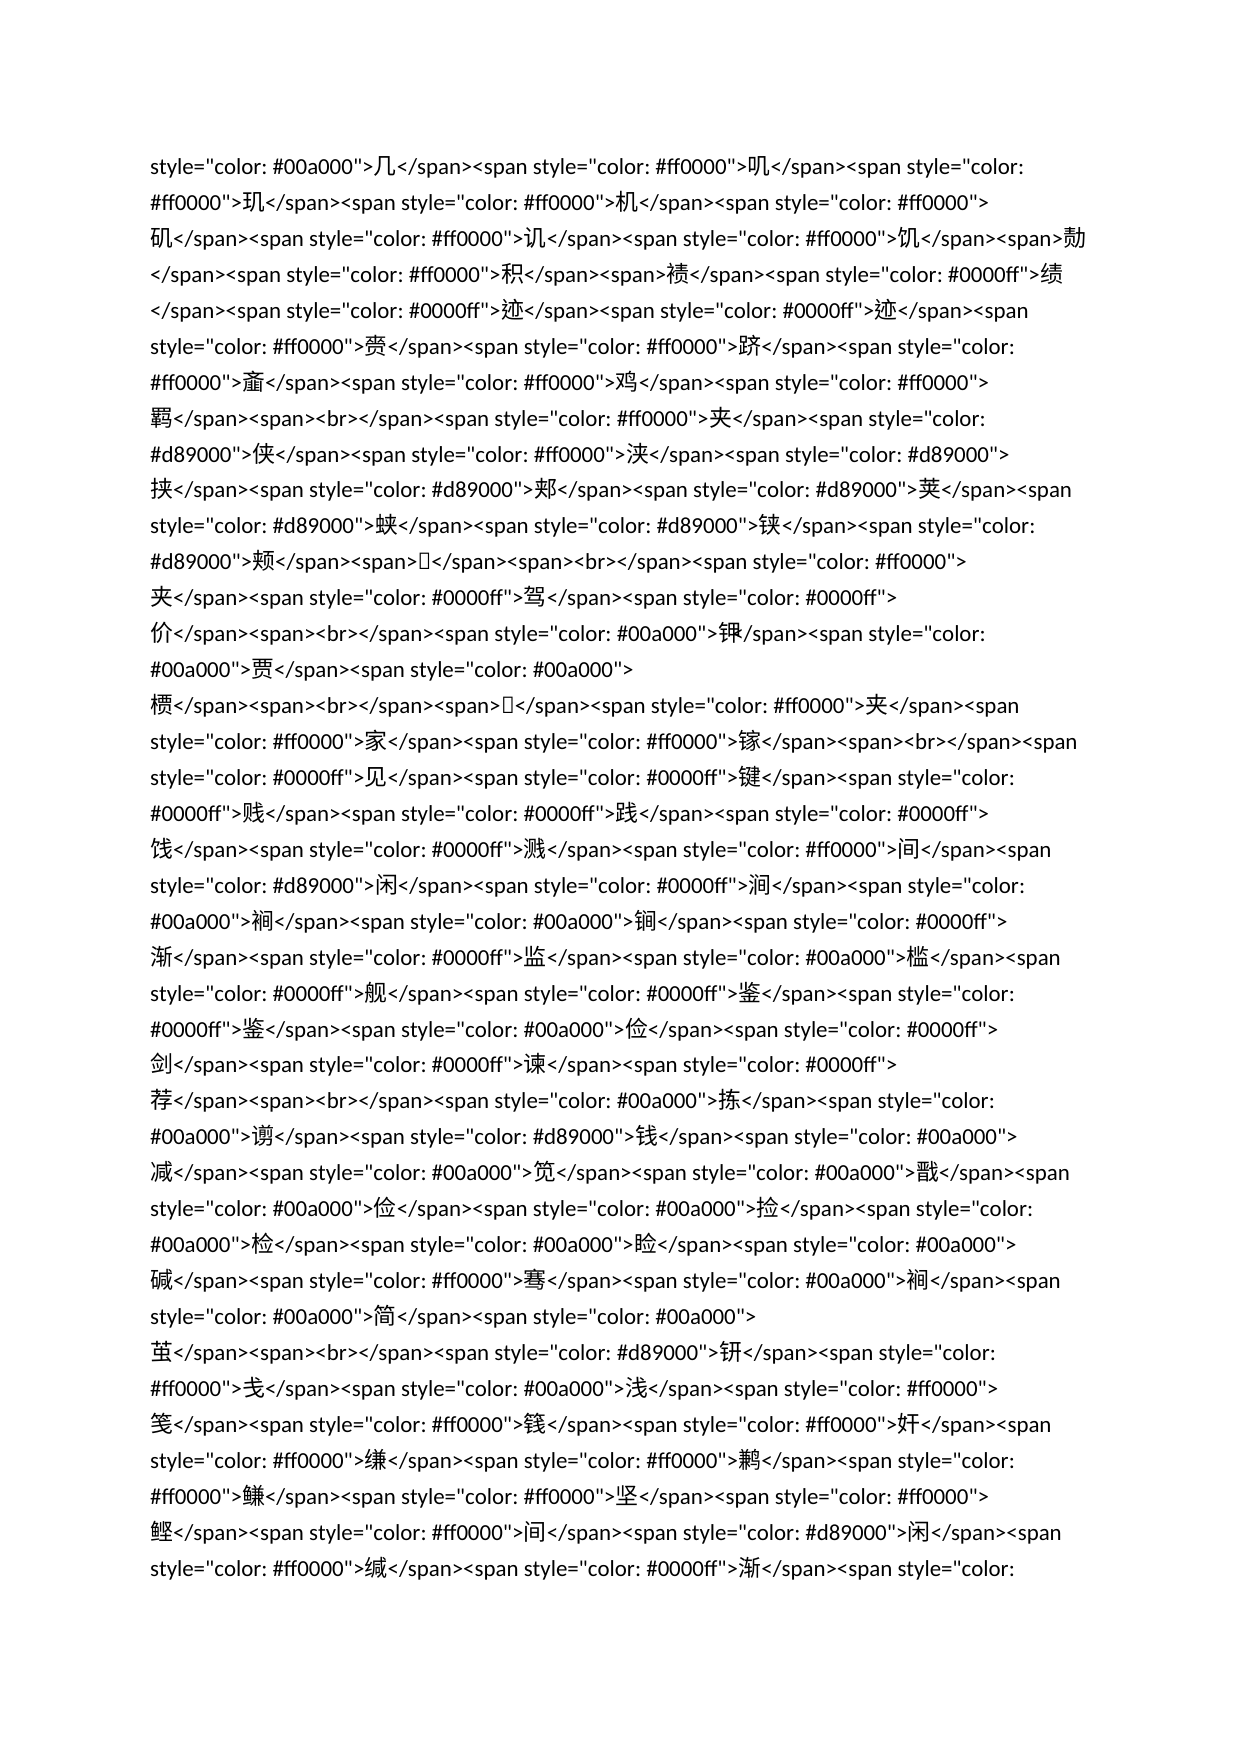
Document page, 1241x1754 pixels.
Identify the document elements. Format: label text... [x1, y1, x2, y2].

text <span style="color: #0000ff">个</span><span><br></span><span style="color: #d89000">阁</span><span style="color: #d89000">合</span><span style="color: #d89000">颌</span><span style="color: #d89000">镉</span><span><br></span><span style="color: #0000ff">铬</span><span style="color: #0000ff">个</span><span style="color: #0000ff">个</span><span><br></span><span style="color: #0000ff">个</span><span style="color: #0000ff">盖</span><span><br></span><span style="color: #d89000">纥</span><span style="color: #d89000">搁</span><span style="color: #ff0000">鸽</span><span><br></span><span style="color: #00a000">给</span><span><br></span><span style="color: #0000ff">亘</span><span><br></span><span style="color: #0000ff">亘</span><span><br></span><span style="color: #00a000">绠</span><span style="color: #00a000">鲠</span><span style="color: #00a000">颈</span><span><br></span><span style="color: #ff0000">赓</span><span style="color: #ff0000">鹒</span><span><br></span><span style="color: #0000ff">贡</span><span style="color: #0000ff">赣</span><span><br></span><span style="color: #00a000">巩</span><span style="color: #0000ff">矿</span><span><br></span><span style="color: #d89000">红</span><span style="color: #ff0000">龚</span><span style="color: #ff0000">宫</span><span><br></span><span style="color: #0000ff">够</span><span style="color: #0000ff">诟</span><span style="color: #0000ff">构</span><span style="color: #0000ff">觏</span><span style="color: #0000ff">购</span><span><br></span><span style="color: #ff0000">钩</span><span style="color: #ff0000">区</span><span style="color: #ff0000">沟</span><span style="color: #ff0000">鞲</span><span style="color: #ff0000">缑</span><span><br></span><span style="color: #0000ff">锢</span><span style="color: #0000ff">雇</span><span style="color: #0000ff">顾</span><span><br></span><span style="color: #00a000">诂</span><span style="color: #00a000">钴</span><span style="color: #00a000">馉</span><span style="color: #d89000">鹘</span><span style="color: #00a000">贾</span><span style="color: #00a000">谷</span><span style="color: #00a000">毂</span><span style="color: #d89000">鹄</span><span style="color: #00a000">蛊</span><span><br></span><span style="color: #00a000">钴</span><span style="color: #ff0000">鸪</span><span style="color: #00a000">毂</span><span><br></span><span style="color: #0000ff">挂</span><span style="color: #0000ff">诖</span><span><br></span><span style="color: #00a000">剐</span><span><br></span><span style="color: #ff0000">刮</span><span style="color: #ff0000">鸹</span><span style="color: #ff0000">蜗</span><span>䯄</span><span><br></span><span style="color: #0000ff">坏</span><span><br></span><span style="color: #00a000">拐</span><span><br></span><span style="color: #0000ff">贯</span><span style="color: #0000ff">惯</span><span style="color: #0000ff">掼</span><span style="color: #ff0000">观</span><span style="color: #0000ff">鹳</span><span><br></span><span style="color: #00a000">馆</span><span><br></span><span style="color: #d89000">纶</span><span style="color: #ff0000">鳏</span><span style="color: #ff0000">关</span><span style="color: #ff0000">观</span><span><br></span><span style="color: #00a000">广</span><span style="color: #0000ff">邝</span><span style="color: #00a000">犷</span><span><br></span><span style="color: #0000ff">贵</span><span style="color: #0000ff">匮</span><span style="color: #00a000">柜</span><span style="color: #0000ff">瞆</span><span style="color: #0000ff">会</span><span style="color: #0000ff">刽</span><span style="color: #0000ff">桧</span><span>𫋻</span><span style="color: #0000ff">刿</span><span style="color: #0000ff">鳜</span><span><br></span><span style="color: #00a000">轨</span><span style="color: #00a000">匦</span><span style="color: #00a000">诡</span><span><br></span><span style="color: #ff0000">闺</span><span style="color: #ff0000">鲑</span><span style="color: #ff0000">规</span><span style="color: #ff0000">沩</span><span style="color: #ff0000">妫</span><span style="color: #ff0000">龟</span><span style="color: #ff0000">归</span><span><br></span><span style="color: #00a000">绲</span><span style="color: #00a000">辊</span><span style="color: #00a000">衮</span><span style="color: #00a000">滚</span><span style="color: #d89000">浑</span><span style="color: #00a000">鲧</span><span><br></span><span style="color: #d89000">国</span><span style="color: #ff0000">掴</span><span style="color: #d89000">帼</span><span><br></span><span style="color: #000000">过</span><span><br></span><span style="color: #00a000">馃</span><span style="color: #00a000">椁</span><span><br></span><span style="color: #ff0000">涡</span><span style="color: #ff0000">埚</span><span style="color: #000000">过</span><span style="color: #ff0000">锅</span><span style="color: #ff0000">啯</span><span style="color: #ff0000">蝈</span><span><br></span><span style="color: #ff0000">虾</span><span><br></span><span style="color: #ff0000">铪</span><span><br></span><span style="color: #d89000">颏</span><span style="color: #d89000">还</span><span><br></span><span style="color: #0000ff">骇</span><span><br></span><span style="color: #0000ff">干</span><span style="color: #0000ff">干</span><span style="color: #d89000">韩</span><span><br></span><span style="color: #0000ff">闬</span><span>𫘛</span><span>𫘣</span><span style="color: #0000ff">颔</span><span style="color: #0000ff">汉</span><span style="color: #d89000">颌</span><span><br></span><span style="color: #0000ff">阚</span><span><br></span><span style="color: #ff0000">顸</span><span><br></span><span style="color: #d89000">颃</span><span><br></span><span style="color: #0000ff">号</span><span style="color: #d89000">蚝</span><span style="color: #0000ff">鹤</span><span><br></span><span style="color: #0000ff">镐</span><span style="color: #0000ff">号</span><span style="color: #0000ff">颢</span><span style="color: #0000ff">灏</span><span><br></span><span style="color: #d89000">合</span><span style="color: #d89000">阂</span><span style="color: #d89000">鹖</span><span style="color: #d89000">纥</span><span style="color: #d89000">龁</span><span style="color: #0000ff">盖</span><span style="color: #d89000">阖</span><span style="color: #d89000">核</span><span><br></span><span style="color: #0000ff">吓</span><span style="color: #0000ff">贺</span><span style="color: #0000ff">鹤</span><span><br></span><span style="color: #ff0000">诃</span><span><br></span><span style="color: #d89000">恒</span><span style="color: #d89000">横</span><span><br></span><span style="color: #d89000">绗</span><span style="color: #d89000">横</span><span><br></span><span style="color: #d89000">纮</span><span style="color: #d89000">闳</span><span>𫟹</span><span style="color: #d89000">红</span><span style="color: #0000ff">讧</span><span style="color: #d89000">荭</span><span style="color: #d89000">鸿</span><span style="color: #d89000">嵘</span><span style="color: #d89000">黉</span><span><br></span><span style="color: #00a000">哄</span><span><br></span><span style="color: #00a000">唝</span><span><br></span><span>𫐒</span><span>𫚉</span><span style="color: #ff0000">轰</span><span><br></span><span style="color: #d89000">糇</span><span><br></span><span style="color: #0000ff">后</span><span style="color: #0000ff">鲎</span><span><br></span><span style="color: #d89000">胡</span><span style="color: #0000ff">糊</span><span style="color: #d89000">胡</span><span style="color: #d89000">鹕</span><span style="color: #d89000">壶</span><span style="color: #d89000">鹘</span><span style="color: #d89000">鹄</span><span><br></span><span style="color: #0000ff">户</span><span style="color: #0000ff">沪</span><span style="color: #0000ff">获</span><span style="color: #0000ff">护</span><span><br></span><span style="color: #00a000">许</span><span style="color: #00a000">浒</span><span><br></span><span style="color: #0000ff">戏</span><span><br></span><span style="color: #d89000">华</span><span style="color: #d89000">哗</span><span style="color: #d89000">铧</span><span style="color: #d89000">骅</span><span style="color: #0000ff">划</span><span style="color: #d89000">哗</span><span><br></span><span style="color: #d89000">华</span><span style="color: #0000ff">桦</span><span style="color: #0000ff">画</span><span style="color: #0000ff">划</span><span style="color: #0000ff">婳</span><span style="color: #0000ff">话</span><span><br></span><span style="color: #d89000">华</span><span style="color: #d89000">哗</span><span><br></span><span style="color: #d89000">怀</span><span style="color: #0000ff">获</span><span><br></span><span style="color: #0000ff">坏</span><span><br></span><span style="color: #d89000">环</span><span style="color: #d89000">还</span><span style="color: #d89000">缳</span><span style="color: #d89000">阛</span><span style="color: #d89000">镮</span><span style="color: #d89000">锾</span><span>𤩽</span><span><br></span><span style="color: #0000ff">奂</span><span style="color: #0000ff">涣</span><span style="color: #0000ff">换</span><span style="color: #0000ff">唤</span><span style="color: #0000ff">焕</span><span style="color: #0000ff">痪</span><span style="color: #d89000">缳</span><span style="color: #0000ff">鲩</span><span><br></span><span style="color: #00a000">缓</span><span><br></span><span style="color: #ff0000">欢</span><span><br></span><span style="color: #d89000">锽</span><span>𫗮</span><span>𫘩</span><span style="color: #d89000">鳇</span><span style="color: #d89000">黄</span><span><br></span><span style="color: #00a000">谎</span><span><br></span><span style="color: #d89000">回</span><span><br></span><span style="color: #0000ff">诲</span><span style="color: #0000ff">汇</span><span style="color: #0000ff">贿</span><span style="color: #0000ff">会</span><span style="color: #0000ff">烩</span><span style="color: #0000ff">荟</span><span style="color: #0000ff">绘</span><span style="color: #0000ff">汇</span><span style="color: #0000ff">溃</span><span style="color: #0000ff">缋</span><span style="color: #0000ff">阓</span><span>𫖃</span><span style="color: #00a000">哕</span><span style="color: #0000ff">秽</span><span style="color: #0000ff">翙</span><span style="color: #0000ff">讳</span><span style="color: #0000ff">颒</span><span><br></span><span style="color: #0000ff">诲</span><span style="color: #0000ff">贿</span><span style="color: #00a000">毁</span><span style="color: #00a000">毁</span><span style="color: #0000ff">会</span><span><br></span><span style="color: #ff0000">诙</span><span>㧑</span><span style="color: #ff0000">挥</span><span>𪸩</span><span style="color: #ff0000">晖</span><span style="color: #ff0000">辉</span><span style="color: #ff0000">翚</span><span style="color: #ff0000">袆</span><span style="color: #0000ff">堕</span><span style="color: #0000ff">戏</span><span><br></span><span style="color: #d89000">馄</span><span style="color: #d89000">浑</span><span style="color: #d89000">珲</span><span><br></span><span style="color: #d89000">浑</span><span style="color: #0000ff">诨</span><span><br></span><span style="color: #ff0000">阍</span><span style="color: #ff0000">荤</span><span><br></span><span style="color: #0000ff">货</span><span style="color: #0000ff">祸</span><span style="color: #0000ff">获</span><span style="color: #0000ff">获</span><span style="color: #0000ff">镬</span><span><br></span><span style="color: #00a000">钬</span><span style="color: #00a000">伙</span><span><br></span><span style="color: #d89000">级</span><span style="color: #d89000">钑</span><span style="color: #d89000">极</span><span style="color: #d89000">鹡</span><span style="color: #d89000">辑</span><span style="color: #ff0000">击</span><span style="color: #0000ff">剧</span><span><br></span><span style="color: #0000ff">纪</span><span style="color: #0000ff">记</span><span>𫍪</span><span style="color: #0000ff">计</span><span style="color: #d89000">骑</span><span style="color: #0000ff">际</span><span style="color: #d89000">齐</span><span style="color: #0000ff">剂</span><span style="color: #0000ff">济</span><span style="color: #0000ff">哜</span><span style="color: #d89000">荠</span><span style="color: #0000ff">霁</span><span style="color: #0000ff">鲚</span><span style="color: #0000ff">骥</span><span style="color: #0000ff">系</span><span style="color: #0000ff">蓟</span><span>𫚖</span><span style="color: #0000ff">觊</span><span style="color: #0000ff">鲫</span><span style="color: #0000ff">继</span><span><br></span><span style="color: #0000ff">纪</span><span style="color: #00a000">给</span><span style="color: #00a000">几</span><span style="color: #00a000">虮</span><span style="color: #0000ff">济</span><span style="color: #00a000">挤</span><span><br></span><span style="color: #ff0000">饥</span><span style="color: #00a000">几</span><span style="color: #ff0000">叽</span><span style="color: #ff0000">玑</span><span style="color: #ff0000">机</span><span style="color: #ff0000">矶</span><span style="color: #ff0000">讥</span><span style="color: #ff0000">饥</span><span>𪟝</span><span style="color: #ff0000">积</span><span>𫌀</span><span style="color: #0000ff">绩</span><span style="color: #0000ff">迹</span><span style="color: #0000ff">迹</span><span style="color: #ff0000">赍</span><span style="color: #ff0000">跻</span><span style="color: #ff0000">齑</span><span style="color: #ff0000">鸡</span><span style="color: #ff0000">羁</span><span><br></span><span style="color: #ff0000">夹</span><span style="color: #d89000">侠</span><span style="color: #ff0000">浃</span><span style="color: #d89000">挟</span><span style="color: #d89000">郏</span><span style="color: #d89000">荚</span><span style="color: #d89000">蛱</span><span style="color: #d89000">铗</span><span style="color: #d89000">颊</span><span>𫛥</span><span><br></span><span style="color: #ff0000">夹</span><span style="color: #0000ff">驾</span><span style="color: #0000ff">价</span><span><br></span><span style="color: #00a000">钾</span><span style="color: #00a000">贾</span><span style="color: #00a000">槚</span><span><br></span><span>𫛤</span><span style="color: #ff0000">夹</span><span style="color: #ff0000">家</span><span style="color: #ff0000">镓</span><span><br></span><span style="color: #0000ff">见</span><span style="color: #0000ff">键</span><span style="color: #0000ff">贱</span><span style="color: #0000ff">践</span><span style="color: #0000ff">饯</span><span style="color: #0000ff">溅</span><span style="color: #ff0000">间</span><span style="color: #d89000">闲</span><span style="color: #0000ff">涧</span><span style="color: #00a000">裥</span><span style="color: #00a000">锏</span><span style="color: #0000ff">渐</span><span style="color: #0000ff">监</span><span style="color: #00a000">槛</span><span style="color: #0000ff">舰</span><span style="color: #0000ff">鉴</span><span style="color: #0000ff">鉴</span><span style="color: #00a000">俭</span><span style="color: #0000ff">剑</span><span style="color: #0000ff">谏</span><span style="color: #0000ff">荐</span><span><br></span><span style="color: #00a000">拣</span><span style="color: #00a000">谫</span><span style="color: #d89000">钱</span><span style="color: #00a000">减</span><span style="color: #00a000">笕</span><span style="color: #00a000">戬</span><span style="color: #00a000">俭</span><span style="color: #00a000">捡</span><span style="color: #00a000">检</span><span style="color: #00a000">睑</span><span style="color: #00a000">碱</span><span style="color: #ff0000">骞</span><span style="color: #00a000">裥</span><span style="color: #00a000">简</span><span style="color: #00a000">茧</span><span><br></span><span style="color: #d89000">钘</span><span style="color: #ff0000">戋</span><span style="color: #00a000">浅</span><span style="color: #ff0000">笺</span><span style="color: #ff0000">篯</span><span style="color: #ff0000">奸</span><span style="color: #ff0000">缣</span><span style="color: #ff0000">鹣</span><span style="color: #ff0000">鳒</span><span style="color: #ff0000">坚</span><span style="color: #ff0000">鲣</span><span style="color: #ff0000">间</span><span style="color: #d89000">闲</span><span style="color: #ff0000">缄</span><span style="color: #0000ff">渐</span><span style="color: #0000ff">监</span><span style="color: #ff0000">尴</span><span style="color: #ff0000">艰</span><span style="color: #ff0000">歼</span><span style="color: #ff0000">鞯</span><span><br></span><span style="color: #0000ff">绛</span><span style="color: #0000ff">强</span><span style="color: #0000ff">将</span><span style="color: #0000ff">酱</span><span><br></span><span style="color: #00a000">蒋</span><span style="color: #00a000">桨</span><span style="color: #00a000">奖</span><span style="color: #00a000">讲</span><span><br></span><span style="color: #0000ff">将</span><span style="color: #ff0000">浆</span><span style="color: #ff0000">螀</span><span style="color: #ff0000">僵</span><span style="color: #ff0000">姜</span><span style="color: #ff0000">缰</span><span><br></span><span style="color: #0000ff">较</span><span style="color: #00a000">挢</span><span style="color: #0000ff">峤</span><span style="color: #0000ff">轿</span><span style="color: #0000ff">觉</span><span><br></span><span style="color: #00a000">绞</span><span style="color: #0000ff">较</span><span style="color: #00a000">铰</span><span style="color: #00a000">饺</span><span style="color: #00a000">脚</span><span style="color: #00a000">侥</span><span style="color: #00a000">挢</span><span style="color: #00a000">矫</span><span>𫏋</span><span style="color: #00a000">缴</span><span style="color: #00a000">搅</span><span><br></span><span>䴔</span><span style="color: #ff0000">鲛</span><span style="color: #d89000">乔</span><span style="color: #ff0000">娇</span><span style="color: #ff0000">骄</span><span>𨱓</span><span style="color: #ff0000">鹪</span><span style="color: #ff0000">浇</span><span style="color: #ff0000">胶</span><span><br></span><span style="color: #d89000">结</span><span style="color: #d89000">诘</span><span style="color: #d89000">颉</span><span style="color: #d89000">鲒</span><span style="color: #d89000">撷</span><span style="color: #d89000">讦</span><span style="color: #d89000">杰</span><span style="color: #d89000">节</span><span style="color: #0000ff">栉</span><span style="color: #d89000">疖</span><span style="color: #d89000">洁</span><span><br></span><span style="color: #0000ff">诫</span><span style="color: #0000ff">届</span><span><br></span><span style="color: #ff0000">阶</span><span style="color: #d89000">结</span><span>𫍹</span><span style="color: #d89000">疖</span><span><br></span><span style="color: #0000ff">劲</span><span style="color: #0000ff">晋</span><span style="color: #0000ff">缙</span><span style="color: #00a000">仅</span><span style="color: #0000ff">觐</span><span style="color: #00a000">馑</span><span style="color: #0000ff">进</span><span style="color: #0000ff">尽</span><span style="color: #0000ff">浕</span><span style="color: #0000ff">烬</span><span style="color: #0000ff">荩</span><span style="color: #0000ff">赆</span><span><br></span><span style="color: #00a000">卺</span><span style="color: #00a000">仅</span><span style="color: #00a000">谨</span><span style="color: #0000ff">觐</span><span style="color: #00a000">馑</span><span style="color: #00a000">紧</span><span style="color: #0000ff">尽</span><span style="color: #00a000">锦</span><span><br></span><span>𫄛</span><span><br></span><span style="color: #0000ff">劲</span><span style="color: #0000ff">径</span><span style="color: #0000ff">迳</span><span style="color: #0000ff">胫</span><span style="color: #0000ff">痉</span><span style="color: #0000ff">靓</span><span style="color: #0000ff">净</span><span style="color: #0000ff">静</span><span style="color: #0000ff">镜</span><span style="color: #0000ff">竞</span><span><br></span><span style="color: #00a000">刭</span><span style="color: #00a000">颈</span><span><br></span><span style="color: #ff0000">鲸</span><span>䴖</span><span style="color: #ff0000">泾</span><span style="color: #ff0000">茎</span><span style="color: #ff0000">经</span><span style="color: #ff0000">荆</span><span style="color: #ff0000">惊</span><span><br></span><span>䌹</span><span style="color: #00a000">颎</span> [150, 150, 1090, 1583]
